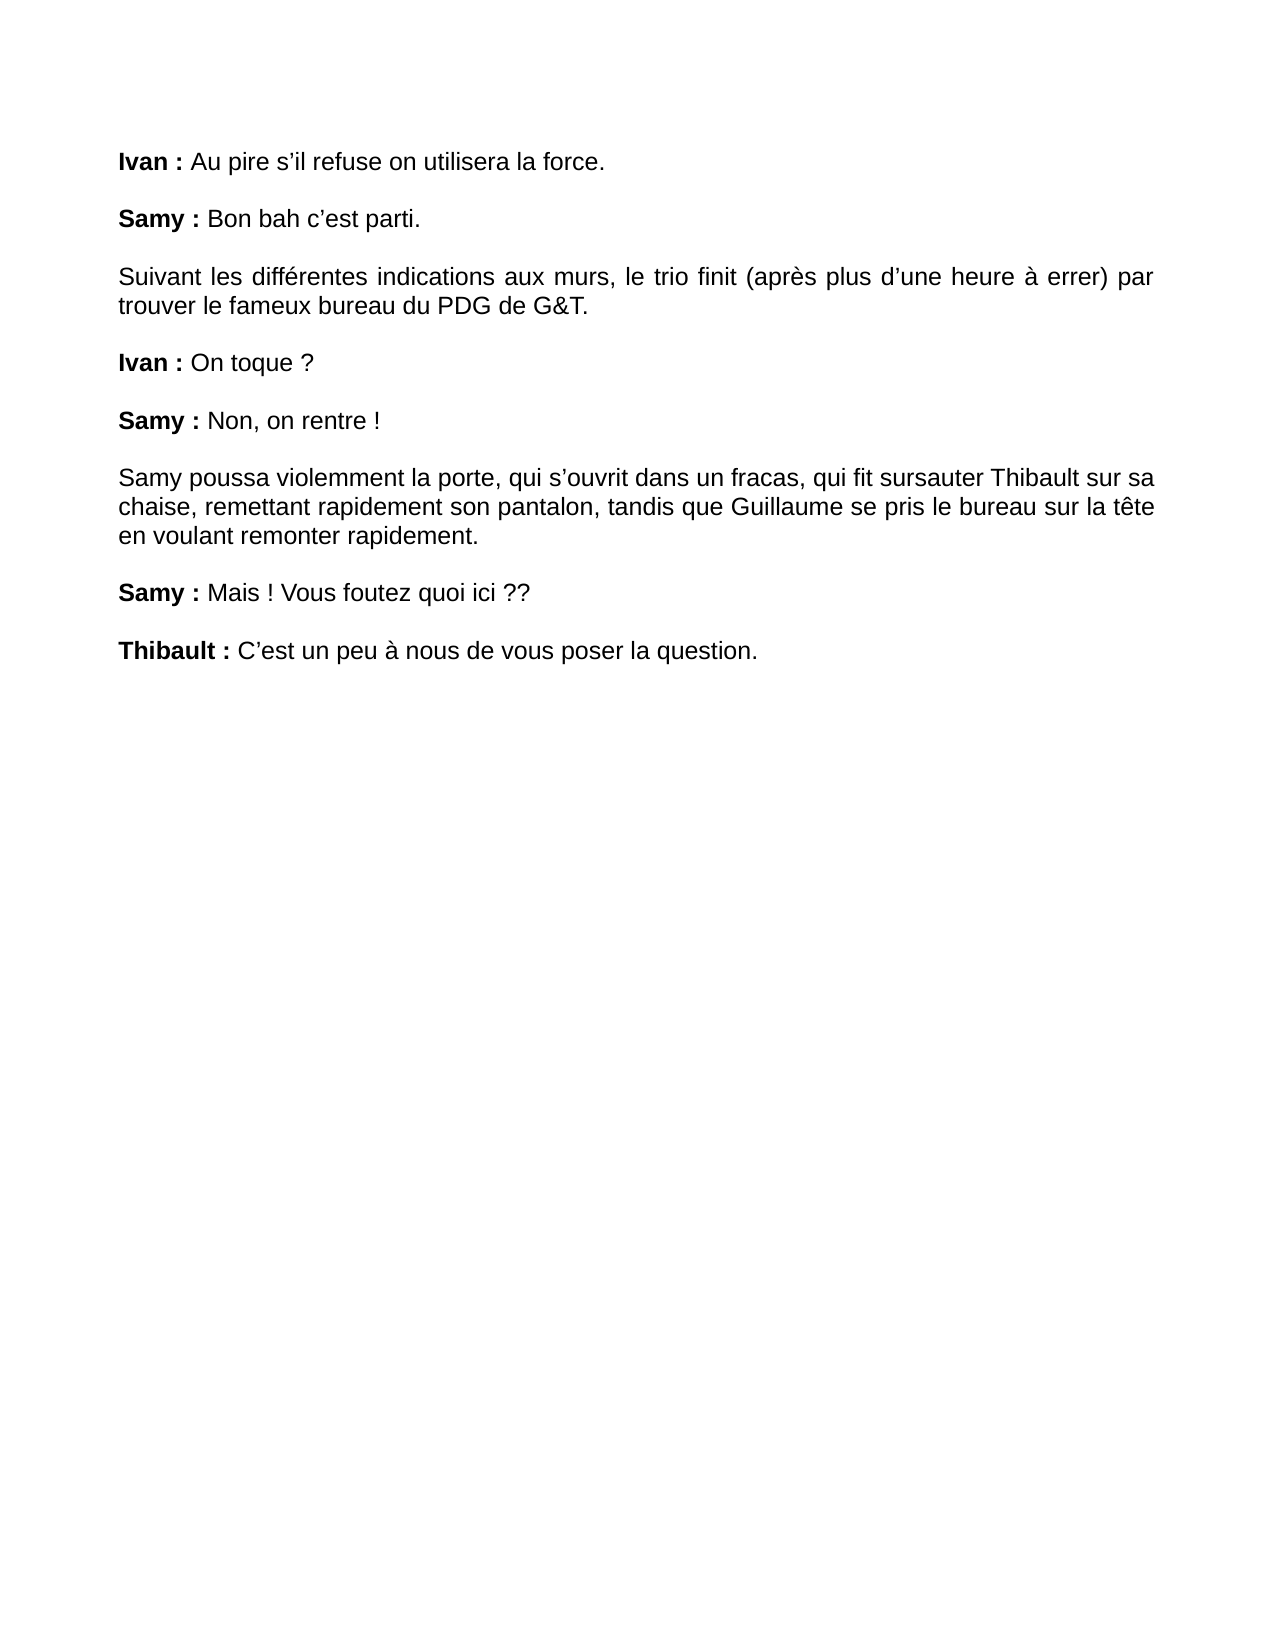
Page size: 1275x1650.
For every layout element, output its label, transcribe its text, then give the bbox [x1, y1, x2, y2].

text Samy : Mais ! Vous foutez quoi ici ?? [118, 578, 1157, 607]
text Ivan : Au pire s’il refuse on utilisera la force. [118, 147, 1157, 176]
text Ivan : On toque ? [118, 348, 1157, 377]
text Suivant les différentes indications aux murs, le trio finit (après plus d’une heure à errer) par trouver le fameux bureau du PDG de G&T. [118, 262, 1157, 319]
text Thibault : C’est un peu à nous de vous poser la question. [118, 636, 1157, 664]
text Samy : Bon bah c’est parti. [118, 204, 1157, 233]
text Samy : Non, on rentre ! [118, 406, 1157, 434]
text Samy poussa violemment la porte, qui s’ouvrit dans un fracas, qui fit sursauter Thibault sur sa chaise, remettant rapidement son pantalon, tandis que Guillaume se pris le bureau sur la tête en voulant remonter rapidement. [118, 463, 1157, 549]
